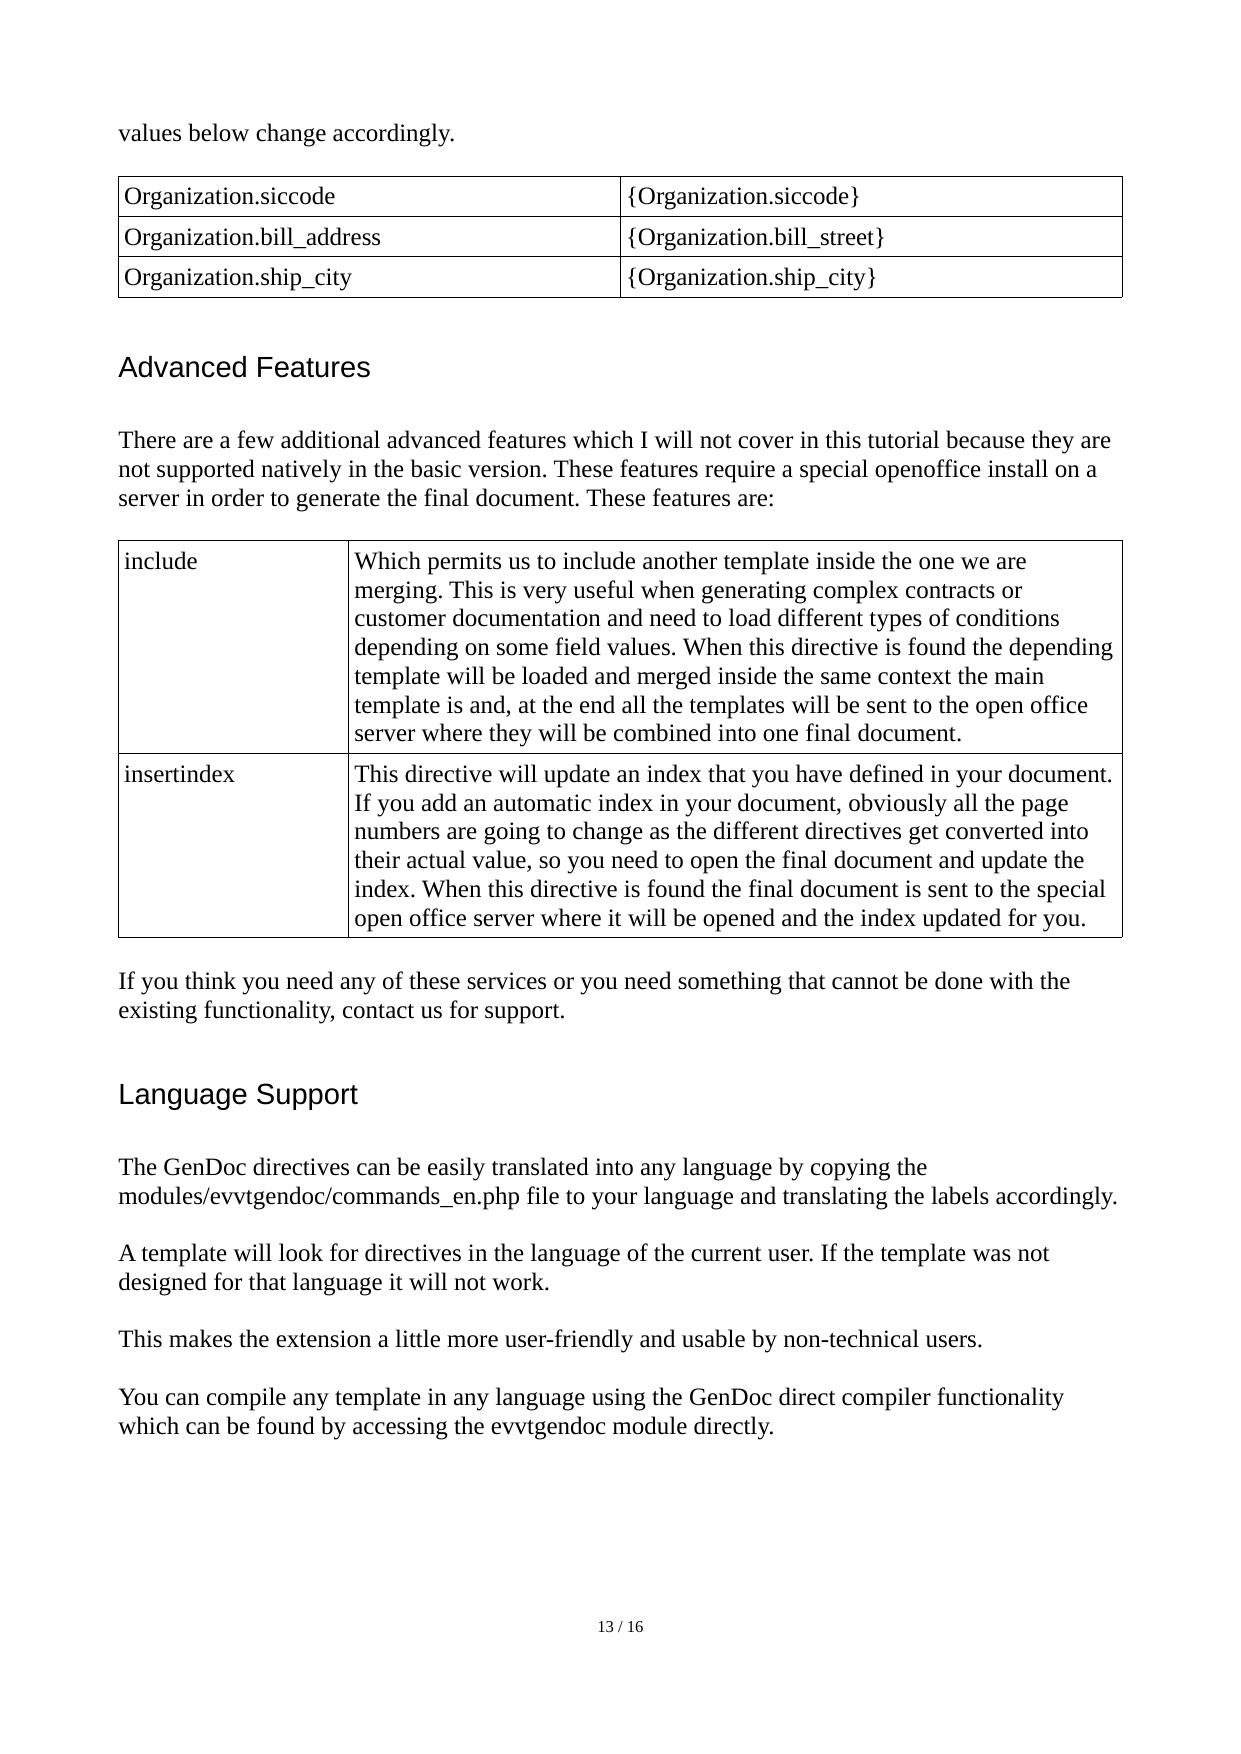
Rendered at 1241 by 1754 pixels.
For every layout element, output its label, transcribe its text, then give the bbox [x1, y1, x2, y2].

table_cell {Organization.bill_street} [621, 217, 1122, 256]
table_cell Organization.bill_address [119, 217, 620, 256]
text values below change accordingly. [118, 118, 1122, 147]
text There are a few additional advanced features which I will not cover in this tutorial because they are not supported natively in the basic version. These features require a special openoffice install on a server in order to generate the final document. These features are: [118, 425, 1122, 511]
table_header Which permits us to include another template inside the one we are merging. This is very useful when generating complex contracts or customer documentation and need to load different types of conditions depending on some field values. When this directive is found the depending template will be loaded and merged inside the same context the main template is and, at the end all the templates will be sent to the open office server where they will be combined into one final document. [349, 541, 1122, 753]
table_cell This directive will update an index that you have defined in your document. If you add an automatic index in your document, obviously all the page numbers are going to change as the different directives get converted into their actual value, so you need to open the final document and update the index. When this directive is found the final document is sent to the special open office server where it will be opened and the index updated for you. [349, 754, 1122, 937]
text This makes the extension a little more user-friendly and usable by non-technical users. [118, 1324, 1122, 1353]
table_cell insertindex [119, 754, 348, 937]
text A template will look for directives in the language of the current user. If the template was not designed for that language it will not work. [118, 1238, 1122, 1296]
subtitle Advanced Features [118, 350, 1122, 384]
text You can compile any template in any language using the GenDoc direct compiler functionality which can be found by accessing the evvtgendoc module directly. [118, 1382, 1122, 1439]
subtitle Language Support [118, 1077, 1122, 1111]
table_cell Organization.ship_city [119, 257, 620, 297]
table_header include [119, 541, 348, 753]
text If you think you need any of these services or you need something that cannot be done with the existing functionality, contact us for support. [118, 966, 1122, 1023]
text The GenDoc directives can be easily translated into any language by copying the modules/evvtgendoc/commands_en.php file to your language and translating the labels accordingly. [118, 1152, 1122, 1209]
table_header {Organization.siccode} [621, 177, 1122, 216]
table_header Organization.siccode [119, 177, 620, 216]
table_cell {Organization.ship_city} [621, 257, 1122, 297]
